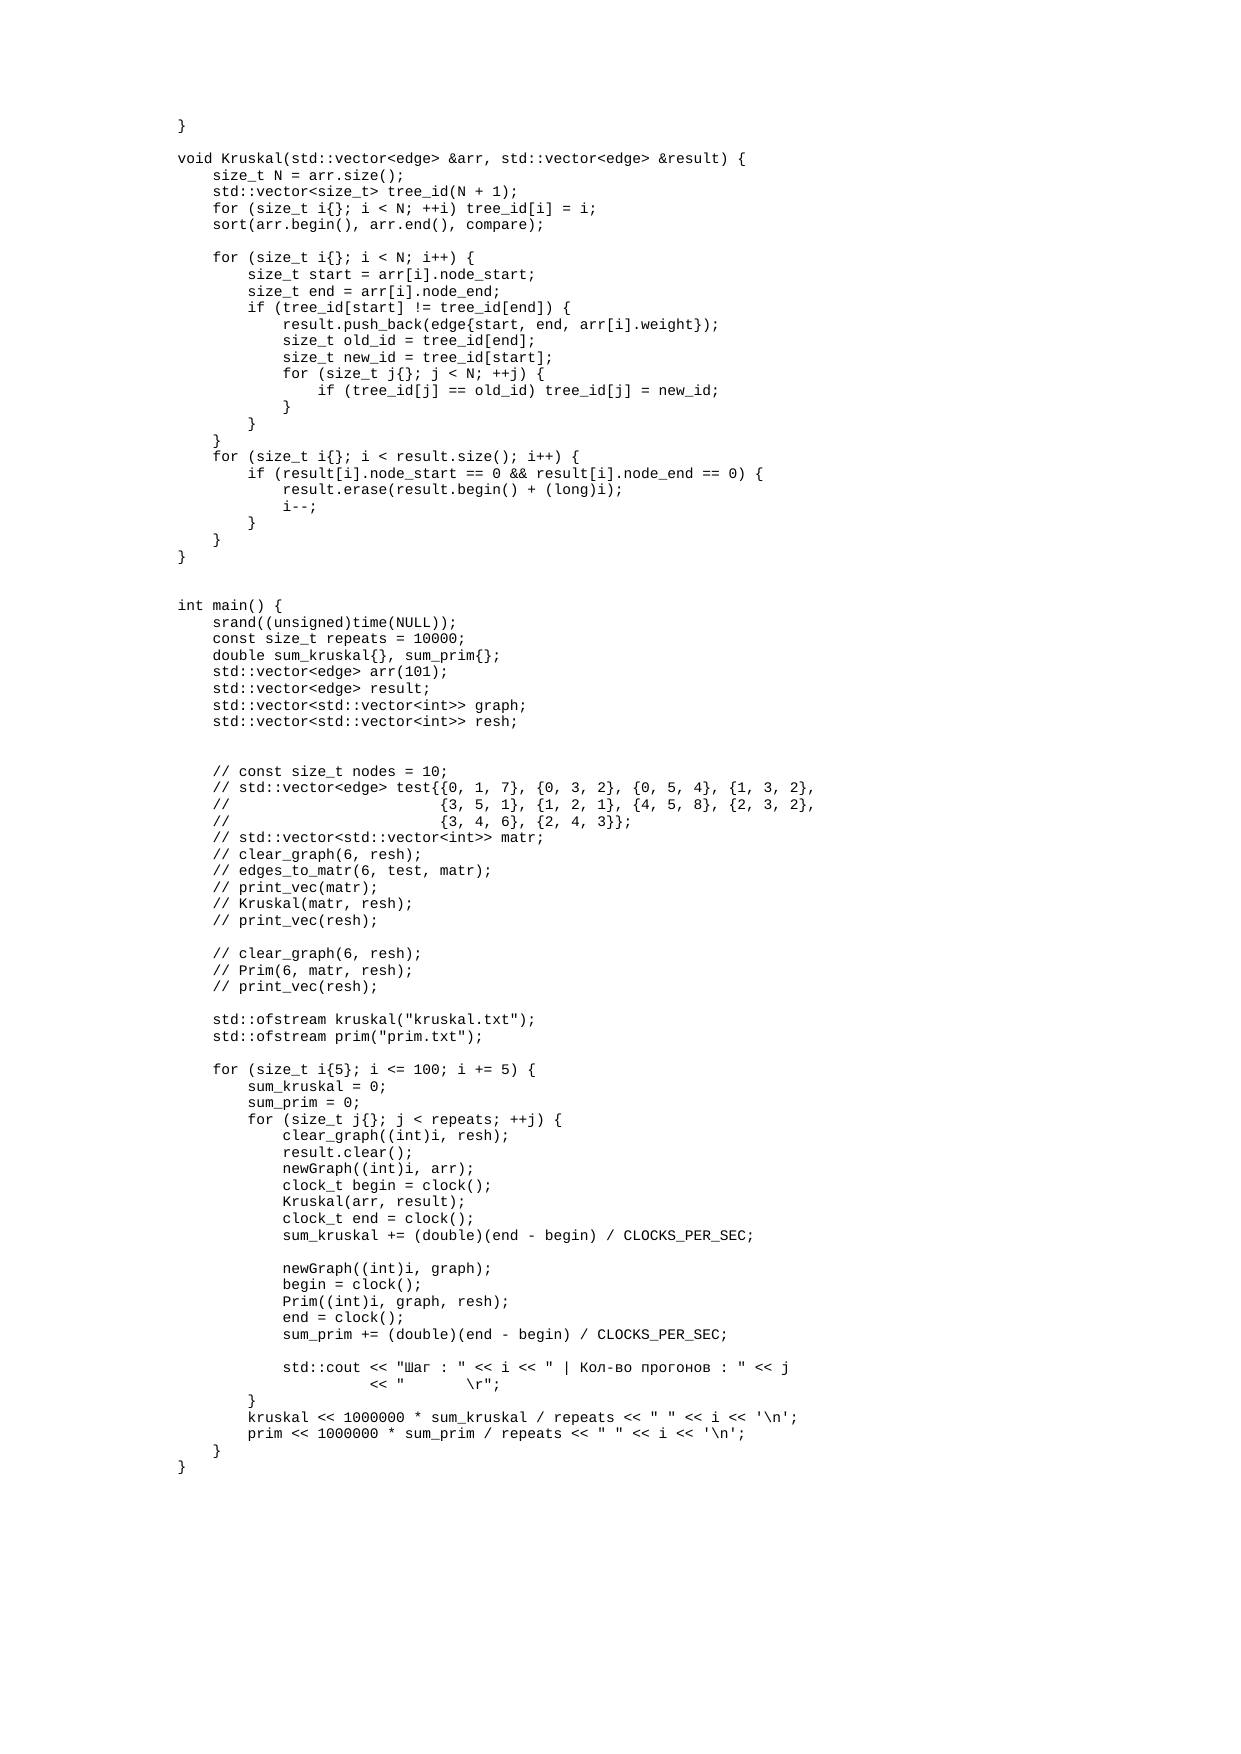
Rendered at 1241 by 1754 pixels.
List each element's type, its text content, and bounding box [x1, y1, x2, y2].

text std::vector<edge> result; [177, 681, 1152, 698]
text // const size_t nodes = 10; [177, 764, 1152, 781]
text // Prim(6, matr, resh); [177, 963, 1152, 979]
text for (size_t i{}; i < N; i++) { [177, 251, 1152, 267]
text } [177, 549, 1152, 565]
text sort(arr.begin(), arr.end(), compare); [177, 217, 1152, 234]
text prim << 1000000 * sum_prim / repeats << " " << i << '\n'; [177, 1427, 1152, 1443]
text int main() { [177, 598, 1152, 615]
text } [177, 433, 1152, 449]
text kruskal << 1000000 * sum_kruskal / repeats << " " << i << '\n'; [177, 1410, 1152, 1427]
text } [177, 416, 1152, 433]
text // clear_graph(6, resh); [177, 946, 1152, 963]
text size_t end = arr[i].node_end; [177, 284, 1152, 300]
text clock_t begin = clock(); [177, 1178, 1152, 1195]
text } [177, 400, 1152, 416]
text } [177, 1443, 1152, 1460]
text } [177, 1460, 1152, 1476]
text size_t old_id = tree_id[end]; [177, 333, 1152, 350]
text } [177, 532, 1152, 549]
text } [177, 1393, 1152, 1410]
text result.push_back(edge{start, end, arr[i].weight}); [177, 317, 1152, 333]
text begin = clock(); [177, 1277, 1152, 1294]
text << " \r"; [177, 1377, 1152, 1393]
text // print_vec(resh); [177, 979, 1152, 996]
text for (size_t j{}; j < N; ++j) { [177, 367, 1152, 383]
text for (size_t i{}; i < result.size(); i++) { [177, 449, 1152, 466]
text if (tree_id[j] == old_id) tree_id[j] = new_id; [177, 383, 1152, 400]
text // {3, 4, 6}, {2, 4, 3}}; [177, 814, 1152, 830]
text std::vector<edge> arr(101); [177, 665, 1152, 681]
text result.erase(result.begin() + (long)i); [177, 482, 1152, 499]
text std::ofstream prim("prim.txt"); [177, 1029, 1152, 1046]
text sum_kruskal = 0; [177, 1079, 1152, 1095]
text if (tree_id[start] != tree_id[end]) { [177, 300, 1152, 317]
text i--; [177, 499, 1152, 516]
text for (size_t j{}; j < repeats; ++j) { [177, 1112, 1152, 1128]
text size_t start = arr[i].node_start; [177, 267, 1152, 284]
text if (result[i].node_start == 0 && result[i].node_end == 0) { [177, 466, 1152, 482]
text // std::vector<std::vector<int>> matr; [177, 830, 1152, 847]
text clear_graph((int)i, resh); [177, 1128, 1152, 1145]
text end = clock(); [177, 1311, 1152, 1327]
text std::vector<std::vector<int>> resh; [177, 714, 1152, 731]
text sum_kruskal += (double)(end - begin) / CLOCKS_PER_SEC; [177, 1228, 1152, 1244]
text // Kruskal(matr, resh); [177, 897, 1152, 913]
text result.clear(); [177, 1145, 1152, 1162]
text // print_vec(matr); [177, 880, 1152, 897]
text std::vector<std::vector<int>> graph; [177, 698, 1152, 714]
text const size_t repeats = 10000; [177, 632, 1152, 648]
text // print_vec(resh); [177, 913, 1152, 930]
text // clear_graph(6, resh); [177, 847, 1152, 863]
text sum_prim += (double)(end - begin) / CLOCKS_PER_SEC; [177, 1327, 1152, 1344]
text Prim((int)i, graph, resh); [177, 1294, 1152, 1311]
text } [177, 118, 1152, 135]
text for (size_t i{5}; i <= 100; i += 5) { [177, 1062, 1152, 1079]
text Kruskal(arr, result); [177, 1195, 1152, 1211]
text } [177, 516, 1152, 532]
text double sum_kruskal{}, sum_prim{}; [177, 648, 1152, 665]
text size_t new_id = tree_id[start]; [177, 350, 1152, 367]
text std::cout << "Шаг : " << i << " | Кол-во прогонов : " << j [177, 1360, 1152, 1377]
text std::ofstream kruskal("kruskal.txt"); [177, 1012, 1152, 1029]
text sum_prim = 0; [177, 1095, 1152, 1112]
text // edges_to_matr(6, test, matr); [177, 863, 1152, 880]
text std::vector<size_t> tree_id(N + 1); [177, 184, 1152, 201]
text srand((unsigned)time(NULL)); [177, 615, 1152, 632]
text // {3, 5, 1}, {1, 2, 1}, {4, 5, 8}, {2, 3, 2}, [177, 797, 1152, 814]
text void Kruskal(std::vector<edge> &arr, std::vector<edge> &result) { [177, 151, 1152, 168]
text newGraph((int)i, arr); [177, 1162, 1152, 1178]
text // std::vector<edge> test{{0, 1, 7}, {0, 3, 2}, {0, 5, 4}, {1, 3, 2}, [177, 781, 1152, 797]
text size_t N = arr.size(); [177, 168, 1152, 184]
text for (size_t i{}; i < N; ++i) tree_id[i] = i; [177, 201, 1152, 217]
text newGraph((int)i, graph); [177, 1261, 1152, 1277]
text clock_t end = clock(); [177, 1211, 1152, 1228]
